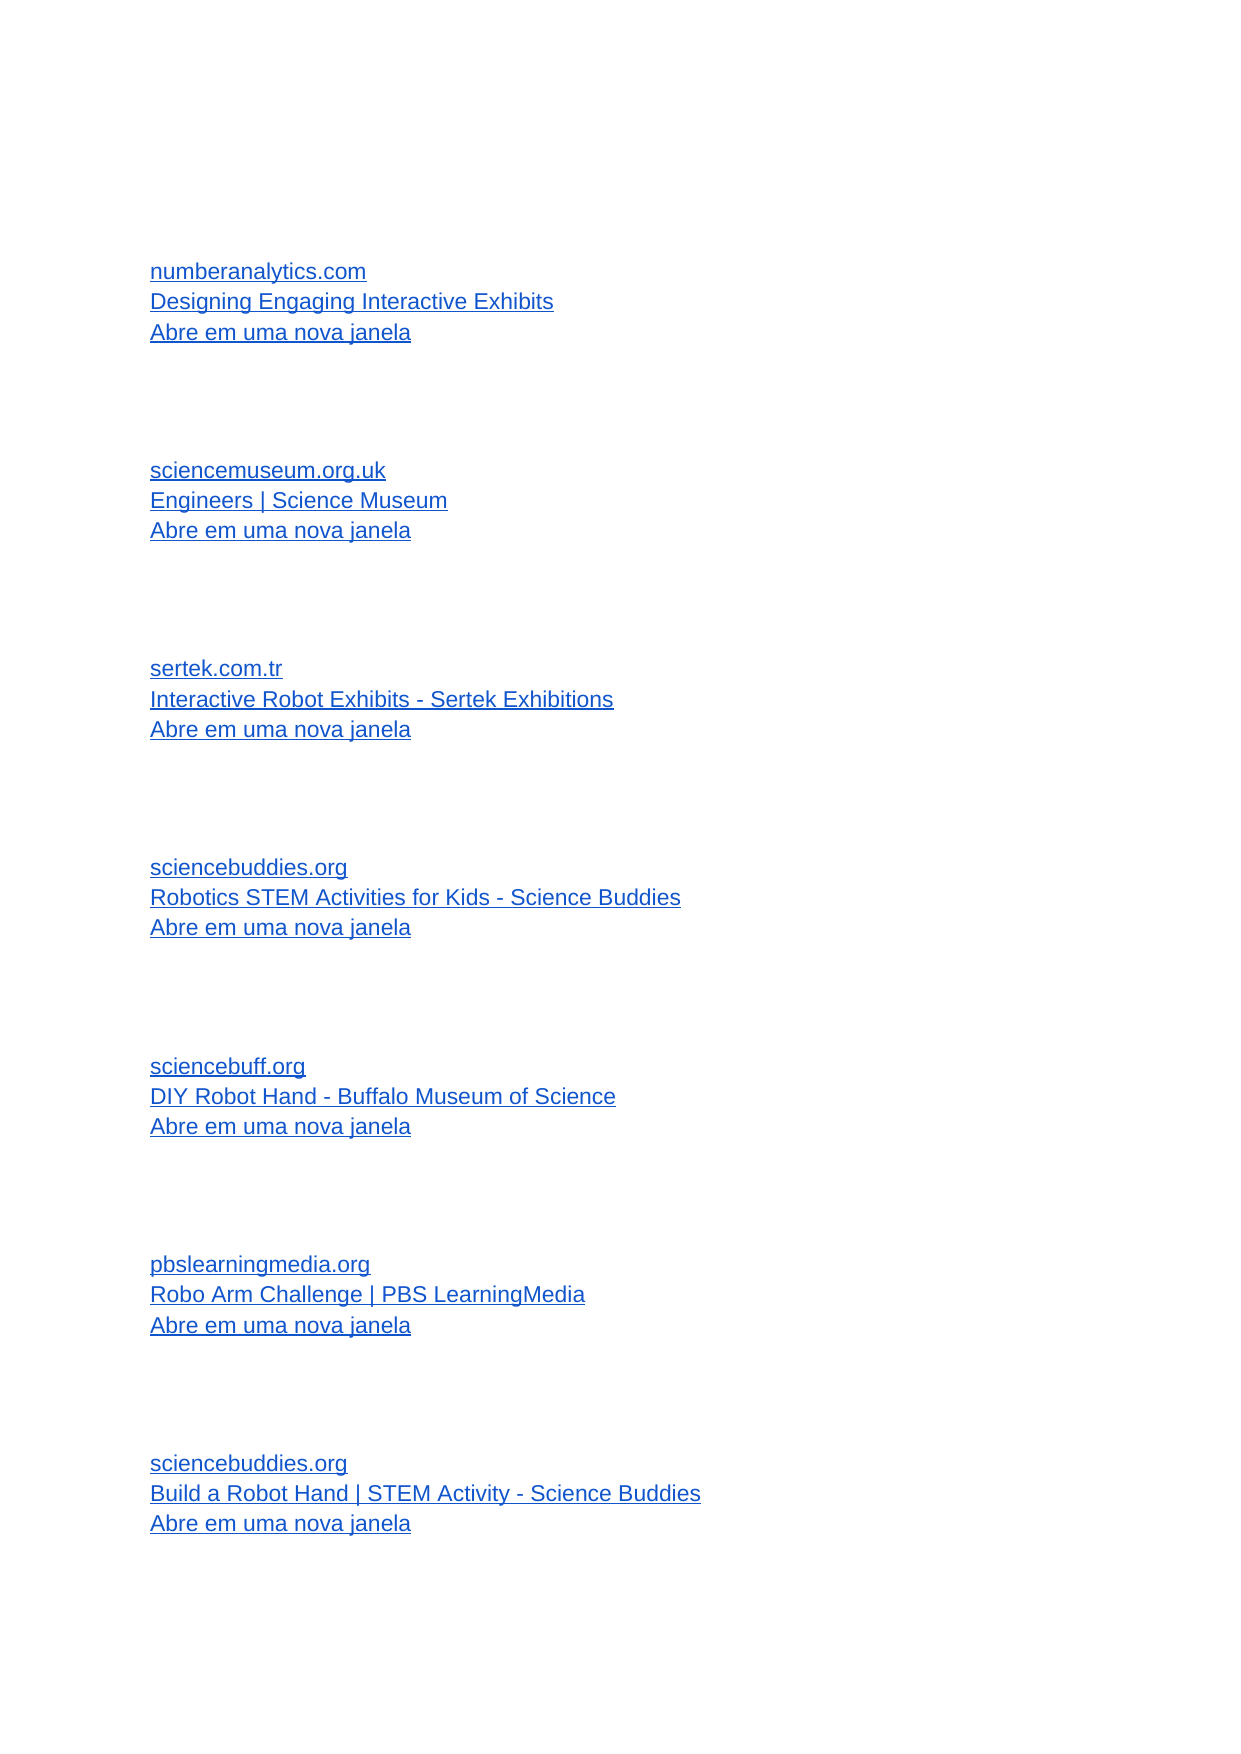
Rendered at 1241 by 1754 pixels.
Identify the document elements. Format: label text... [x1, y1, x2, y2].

text Abre em uma nova janela [150, 716, 1090, 742]
text Abre em uma nova janela [150, 914, 1090, 941]
text Build a Robot Hand | STEM Activity - Science Buddies [150, 1480, 1090, 1506]
text Engineers | Science Museum [150, 487, 1090, 513]
picture [150, 150, 255, 255]
text Abre em uma nova janela [150, 1510, 1090, 1537]
picture [150, 1143, 255, 1248]
text pbslearningmedia.org [150, 1251, 1090, 1278]
text Interactive Robot Exhibits - Sertek Exhibitions [150, 686, 1090, 712]
text Abre em uma nova janela [150, 1312, 1090, 1338]
picture [150, 348, 255, 453]
text sciencebuddies.org [150, 1450, 1090, 1476]
text sciencebuff.org [150, 1053, 1090, 1079]
text sciencemuseum.org.uk [150, 457, 1090, 483]
text sertek.com.tr [150, 655, 1090, 682]
text numberanalytics.com [150, 258, 1090, 284]
text Robotics STEM Activities for Kids - Science Buddies [150, 884, 1090, 911]
text sciencebuddies.org [150, 854, 1090, 880]
picture [150, 1341, 255, 1446]
text Designing Engaging Interactive Exhibits [150, 288, 1090, 314]
picture [150, 746, 255, 851]
text DIY Robot Hand - Buffalo Museum of Science [150, 1083, 1090, 1109]
picture [150, 944, 255, 1049]
text Abre em uma nova janela [150, 1113, 1090, 1139]
picture [150, 547, 255, 652]
text Abre em uma nova janela [150, 517, 1090, 543]
text Abre em uma nova janela [150, 318, 1090, 345]
text Robo Arm Challenge | PBS LearningMedia [150, 1281, 1090, 1308]
